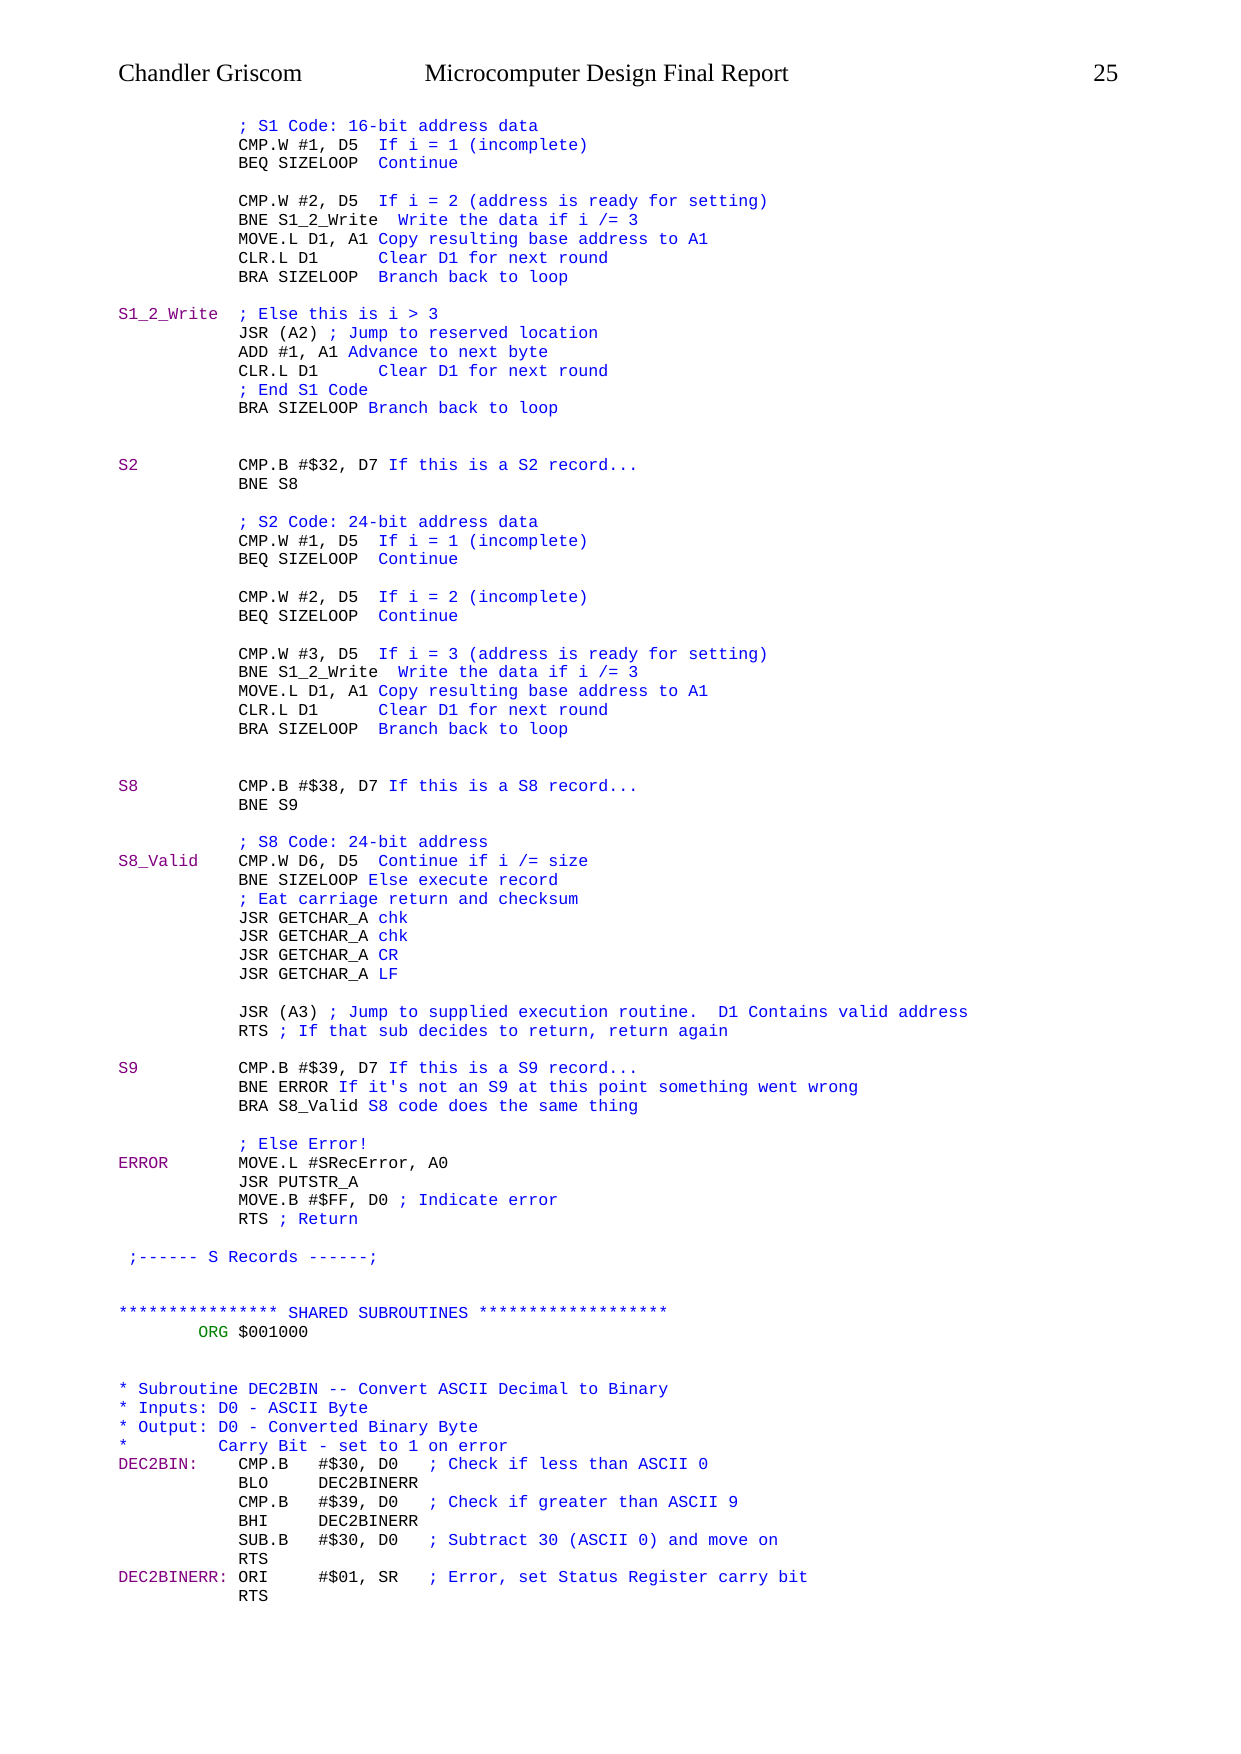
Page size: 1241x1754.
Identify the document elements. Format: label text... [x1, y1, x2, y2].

text ; S2 Code: 24-bit address data [118, 513, 1122, 532]
text DEC2BIN: CMP.B #$30, D0 ; Check if less than ASCII 0 [118, 1456, 1122, 1475]
text JSR GETCHAR_A chk [118, 909, 1122, 928]
text * Subroutine DEC2BIN -- Convert ASCII Decimal to Binary [118, 1381, 1122, 1399]
text S9 CMP.B #$39, D7 If this is a S9 record... [118, 1060, 1122, 1079]
text * Output: D0 - Converted Binary Byte [118, 1418, 1122, 1437]
text ;------ S Records ------; [118, 1248, 1122, 1267]
text CMP.W #2, D5 If i = 2 (incomplete) [118, 589, 1122, 607]
text CLR.L D1 Clear D1 for next round [118, 249, 1122, 268]
text BRA SIZELOOP Branch back to loop [118, 268, 1122, 287]
text ; End S1 Code [118, 381, 1122, 400]
text BEQ SIZELOOP Continue [118, 551, 1122, 570]
text S1_2_Write ; Else this is i > 3 [118, 306, 1122, 325]
text BRA SIZELOOP Branch back to loop [118, 721, 1122, 739]
text * Carry Bit - set to 1 on error [118, 1437, 1122, 1456]
text **************** SHARED SUBROUTINES ******************* [118, 1305, 1122, 1324]
text BEQ SIZELOOP Continue [118, 155, 1122, 174]
text ; S1 Code: 16-bit address data [118, 117, 1122, 136]
text BHI DEC2BINERR [118, 1512, 1122, 1531]
text BRA S8_Valid S8 code does the same thing [118, 1098, 1122, 1117]
text BNE S1_2_Write Write the data if i /= 3 [118, 212, 1122, 230]
text CLR.L D1 Clear D1 for next round [118, 702, 1122, 721]
text * Inputs: D0 - ASCII Byte [118, 1399, 1122, 1418]
text S8_Valid CMP.W D6, D5 Continue if i /= size [118, 853, 1122, 871]
text MOVE.L D1, A1 Copy resulting base address to A1 [118, 683, 1122, 702]
text BNE S1_2_Write Write the data if i /= 3 [118, 664, 1122, 683]
text BNE S8 [118, 476, 1122, 494]
text ; Eat carriage return and checksum [118, 890, 1122, 909]
text DEC2BINERR: ORI #$01, SR ; Error, set Status Register carry bit [118, 1569, 1122, 1588]
text MOVE.L D1, A1 Copy resulting base address to A1 [118, 230, 1122, 249]
text RTS [118, 1588, 1122, 1607]
text S8 CMP.B #$38, D7 If this is a S8 record... [118, 777, 1122, 796]
text ; Else Error! [118, 1135, 1122, 1154]
text ORG $001000 [118, 1324, 1122, 1343]
text BEQ SIZELOOP Continue [118, 607, 1122, 626]
text BLO DEC2BINERR [118, 1475, 1122, 1494]
text CLR.L D1 Clear D1 for next round [118, 362, 1122, 381]
text JSR GETCHAR_A LF [118, 966, 1122, 984]
text CMP.W #3, D5 If i = 3 (address is ready for setting) [118, 645, 1122, 664]
text RTS [118, 1550, 1122, 1569]
text BNE ERROR If it's not an S9 at this point something went wrong [118, 1079, 1122, 1098]
text CMP.W #1, D5 If i = 1 (incomplete) [118, 136, 1122, 155]
text SUB.B #$30, D0 ; Subtract 30 (ASCII 0) and move on [118, 1531, 1122, 1550]
text BNE SIZELOOP Else execute record [118, 871, 1122, 890]
text ; S8 Code: 24-bit address [118, 834, 1122, 853]
text RTS ; Return [118, 1211, 1122, 1230]
text ERROR MOVE.L #SRecError, A0 [118, 1154, 1122, 1173]
text ADD #1, A1 Advance to next byte [118, 343, 1122, 362]
text CMP.W #1, D5 If i = 1 (incomplete) [118, 532, 1122, 551]
text BNE S9 [118, 796, 1122, 815]
text JSR GETCHAR_A chk [118, 928, 1122, 947]
text S2 CMP.B #$32, D7 If this is a S2 record... [118, 457, 1122, 476]
text JSR PUTSTR_A [118, 1173, 1122, 1192]
text MOVE.B #$FF, D0 ; Indicate error [118, 1192, 1122, 1211]
text JSR (A2) ; Jump to reserved location [118, 325, 1122, 343]
text JSR (A3) ; Jump to supplied execution routine. D1 Contains valid address [118, 1003, 1122, 1022]
text JSR GETCHAR_A CR [118, 947, 1122, 966]
text CMP.W #2, D5 If i = 2 (address is ready for setting) [118, 193, 1122, 212]
text BRA SIZELOOP Branch back to loop [118, 400, 1122, 419]
text RTS ; If that sub decides to return, return again [118, 1022, 1122, 1041]
text CMP.B #$39, D0 ; Check if greater than ASCII 9 [118, 1494, 1122, 1512]
